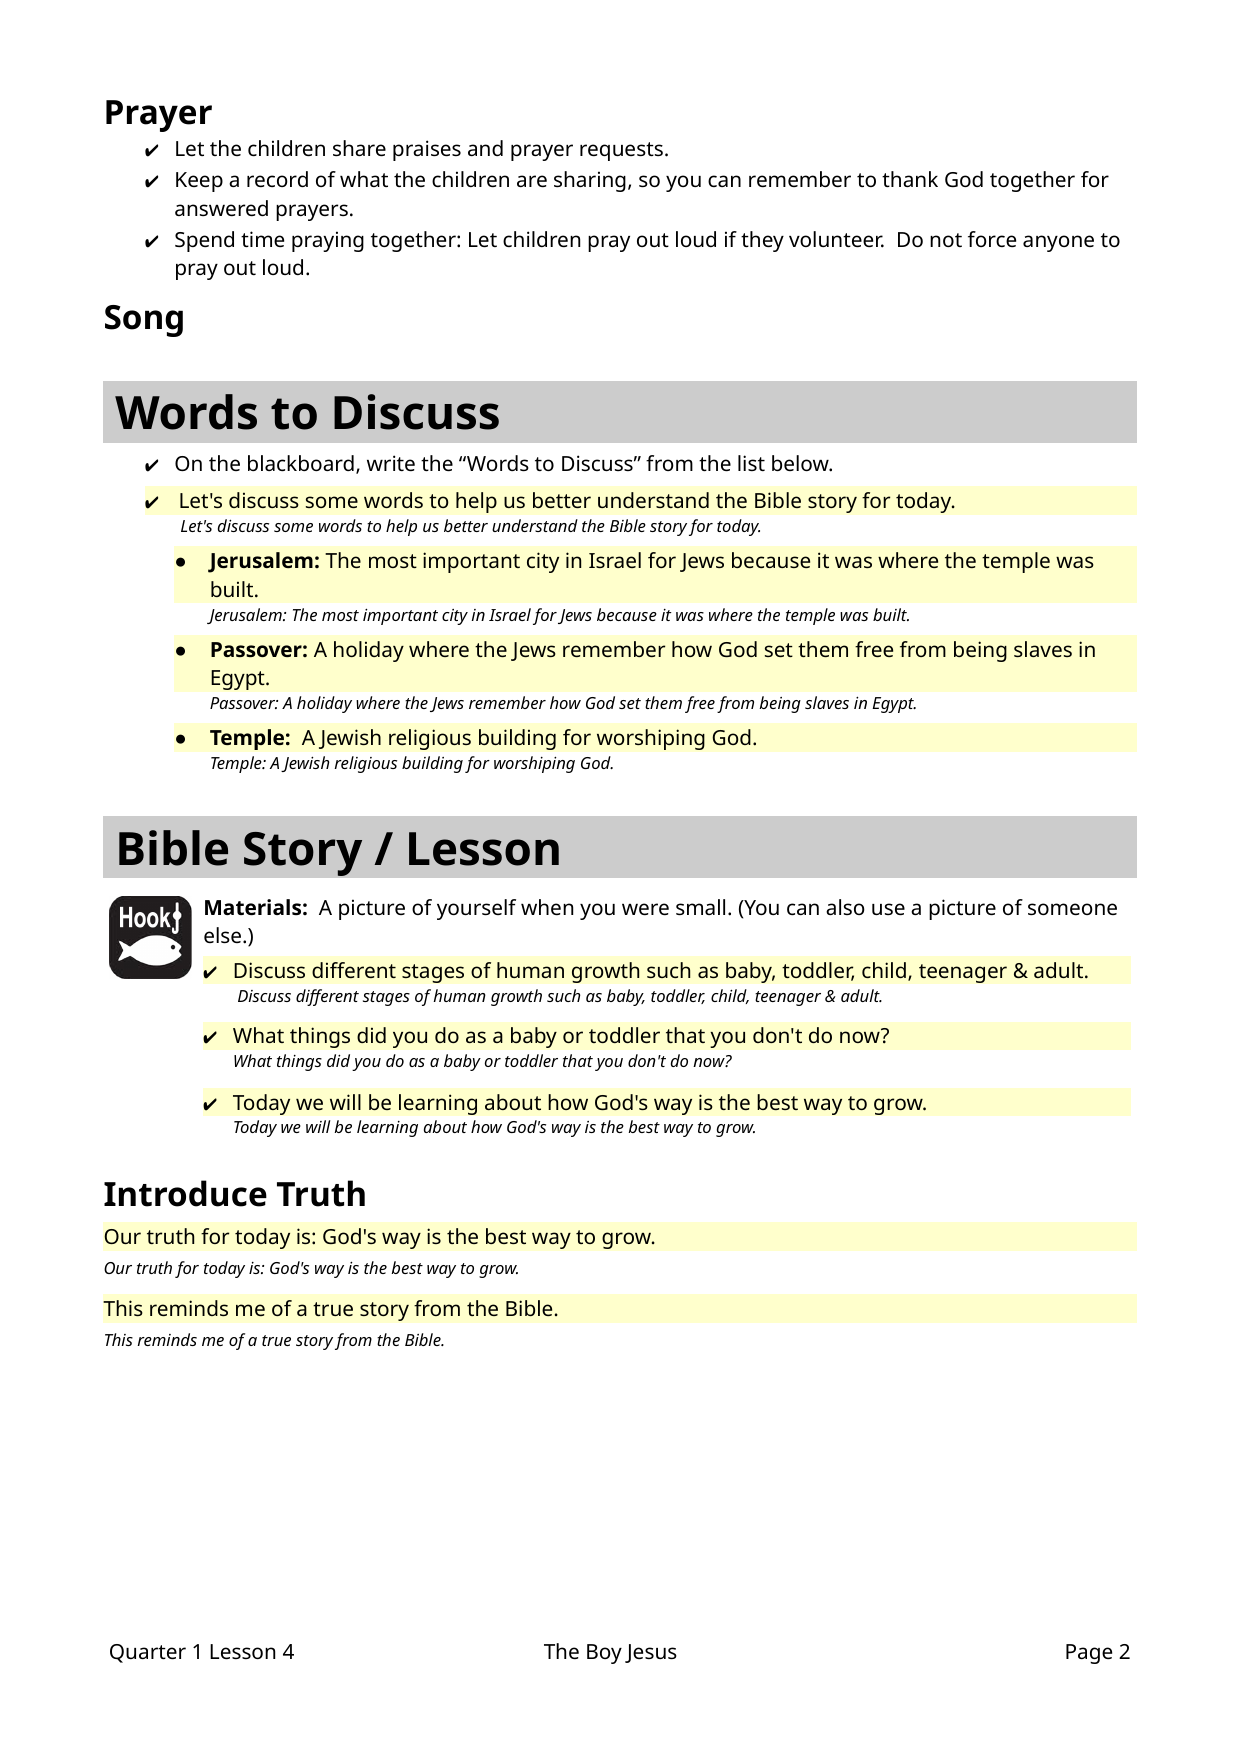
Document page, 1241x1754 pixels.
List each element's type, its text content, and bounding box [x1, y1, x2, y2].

text This reminds me of a true story from the Bible. [103, 1329, 1137, 1351]
table_header Materials: A picture of yourself when you were small. (You can also use a picture of someone else.) Discuss different stages of human growth such as baby, toddler, child, teenager & adult. Discuss different stages of human growth such as baby, toddler, child, teenager & adult. What things did you do as a baby or toddler that you don't do now? What things did you do as a baby or toddler that you don't do now? Today we will be learning about how God's way is the best way to grow. Today we will be learning about how God's way is the best way to grow. [198, 884, 1137, 1159]
text Song [103, 294, 1137, 339]
text Temple: A Jewish religious building for worshiping God. [209, 752, 1137, 774]
list Spend time praying together: Let children pray out loud if they volunteer. Do not force anyone to pray out loud. [145, 225, 1137, 282]
text Jerusalem: The most important city in Israel for Jews because it was where the temple was built. [209, 603, 1137, 626]
list Let's discuss some words to help us better understand the Bible story for today. [145, 486, 1137, 515]
list Temple: A Jewish religious building for worshiping God. [174, 723, 1137, 752]
text Our truth for today is: God's way is the best way to grow. [103, 1222, 1137, 1251]
list Let the children share praises and prayer requests. [145, 134, 1137, 162]
list Jerusalem: The most important city in Israel for Jews because it was where the temple was built. [174, 546, 1137, 603]
table_header [103, 884, 197, 1159]
text Introduce Truth [103, 1171, 1137, 1216]
list Passover: A holiday where the Jews remember how God set them free from being slaves in Egypt. [174, 635, 1137, 692]
text Passover: A holiday where the Jews remember how God set them free from being slaves in Egypt. [209, 692, 1137, 714]
text Let's discuss some words to help us better understand the Bible story for today. [180, 515, 1137, 537]
picture [109, 896, 192, 979]
list Keep a record of what the children are sharing, so you can remember to thank God together for answered prayers. [145, 165, 1137, 222]
subtitle Words to Discuss [103, 381, 1137, 443]
list On the blackboard, write the “Words to Discuss” from the list below. [145, 449, 1137, 477]
text Prayer [103, 88, 1137, 134]
text Our truth for today is: God's way is the best way to grow. [103, 1257, 1137, 1279]
text This reminds me of a true story from the Bible. [103, 1294, 1137, 1323]
subtitle Bible Story / Lesson [103, 816, 1137, 878]
